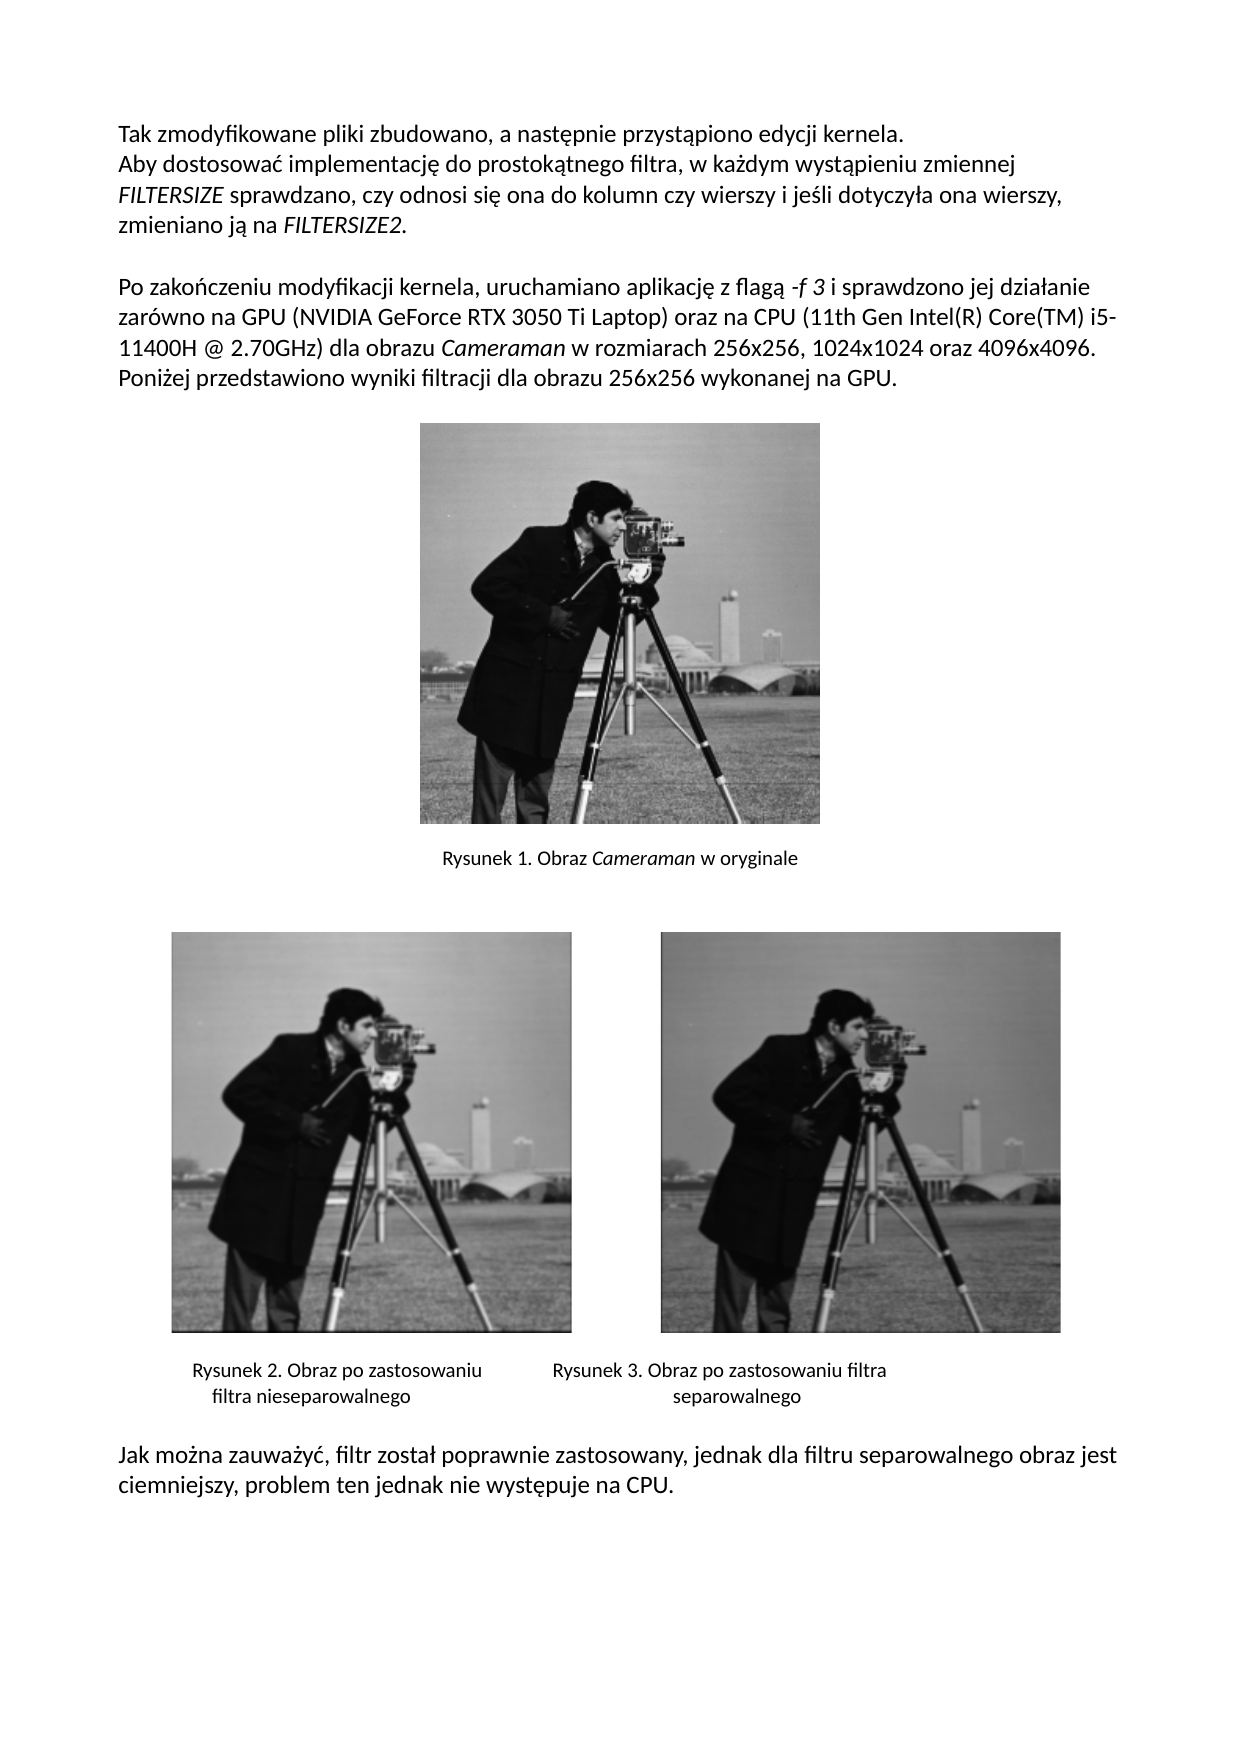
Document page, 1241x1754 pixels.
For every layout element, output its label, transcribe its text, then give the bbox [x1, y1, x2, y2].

text Rysunek 2. Obraz po zastosowaniu Rysunek 3. Obraz po zastosowaniu filtra [118, 1332, 1122, 1383]
picture [171, 932, 572, 1333]
text Tak zmodyfikowane pliki zbudowano, a następnie przystąpiono edycji kernela. [118, 118, 1122, 149]
picture [420, 423, 820, 824]
text Rysunek 1. Obraz Cameraman w oryginale [118, 846, 1122, 871]
text Jak można zauważyć, filtr został poprawnie zastosowany, jednak dla filtru separowalnego obraz jest ciemniejszy, problem ten jednak nie występuje na CPU. [118, 1439, 1122, 1500]
text Aby dostosować implementację do prostokątnego filtra, w każdym wystąpieniu zmiennej FILTERSIZE sprawdzano, czy odnosi się ona do kolumn czy wierszy i jeśli dotyczyła ona wierszy, zmieniano ją na FILTERSIZE2. [118, 149, 1122, 240]
text Poniżej przedstawiono wyniki filtracji dla obrazu 256x256 wykonanej na GPU. [118, 362, 1122, 393]
text Po zakończeniu modyfikacji kernela, uruchamiano aplikację z flagą -f 3 i sprawdzono jej działanie zarówno na GPU (NVIDIA GeForce RTX 3050 Ti Laptop) oraz na CPU (11th Gen Intel(R) Core(TM) i5-11400H @ 2.70GHz) dla obrazu Cameraman w rozmiarach 256x256, 1024x1024 oraz 4096x4096. [118, 271, 1122, 362]
picture [660, 932, 1061, 1333]
text filtra nieseparowalnego separowalnego [118, 1383, 1122, 1408]
